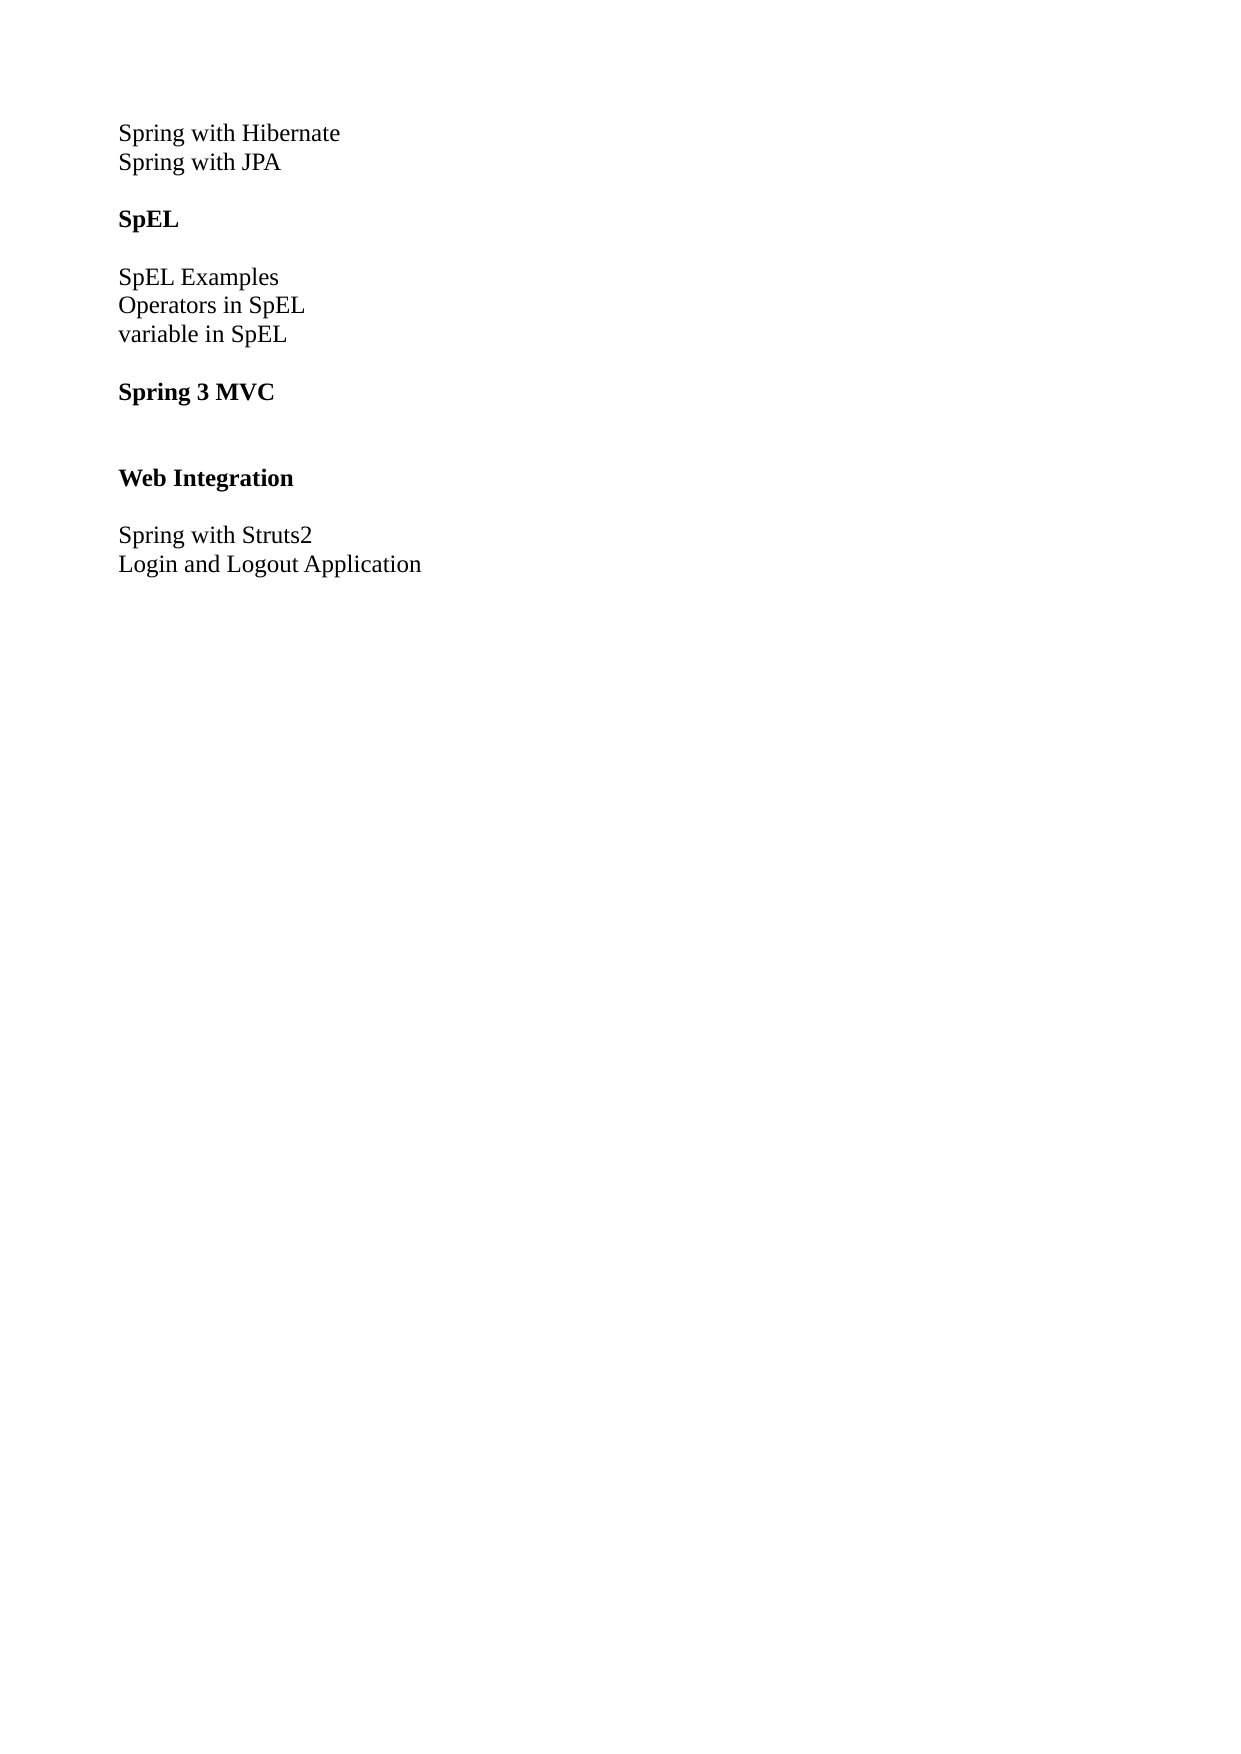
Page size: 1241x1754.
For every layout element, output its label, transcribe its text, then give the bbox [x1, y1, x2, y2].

text Spring with Hibernate [118, 118, 1122, 147]
text Spring with Struts2 [118, 521, 1122, 549]
text Login and Logout Application [118, 549, 1122, 578]
text Operators in SpEL [118, 291, 1122, 319]
text SpEL [118, 204, 1122, 233]
text Web Integration [118, 463, 1122, 492]
text SpEL Examples [118, 262, 1122, 291]
text variable in SpEL [118, 319, 1122, 348]
text Spring 3 MVC [118, 377, 1122, 406]
text Spring with JPA [118, 147, 1122, 176]
